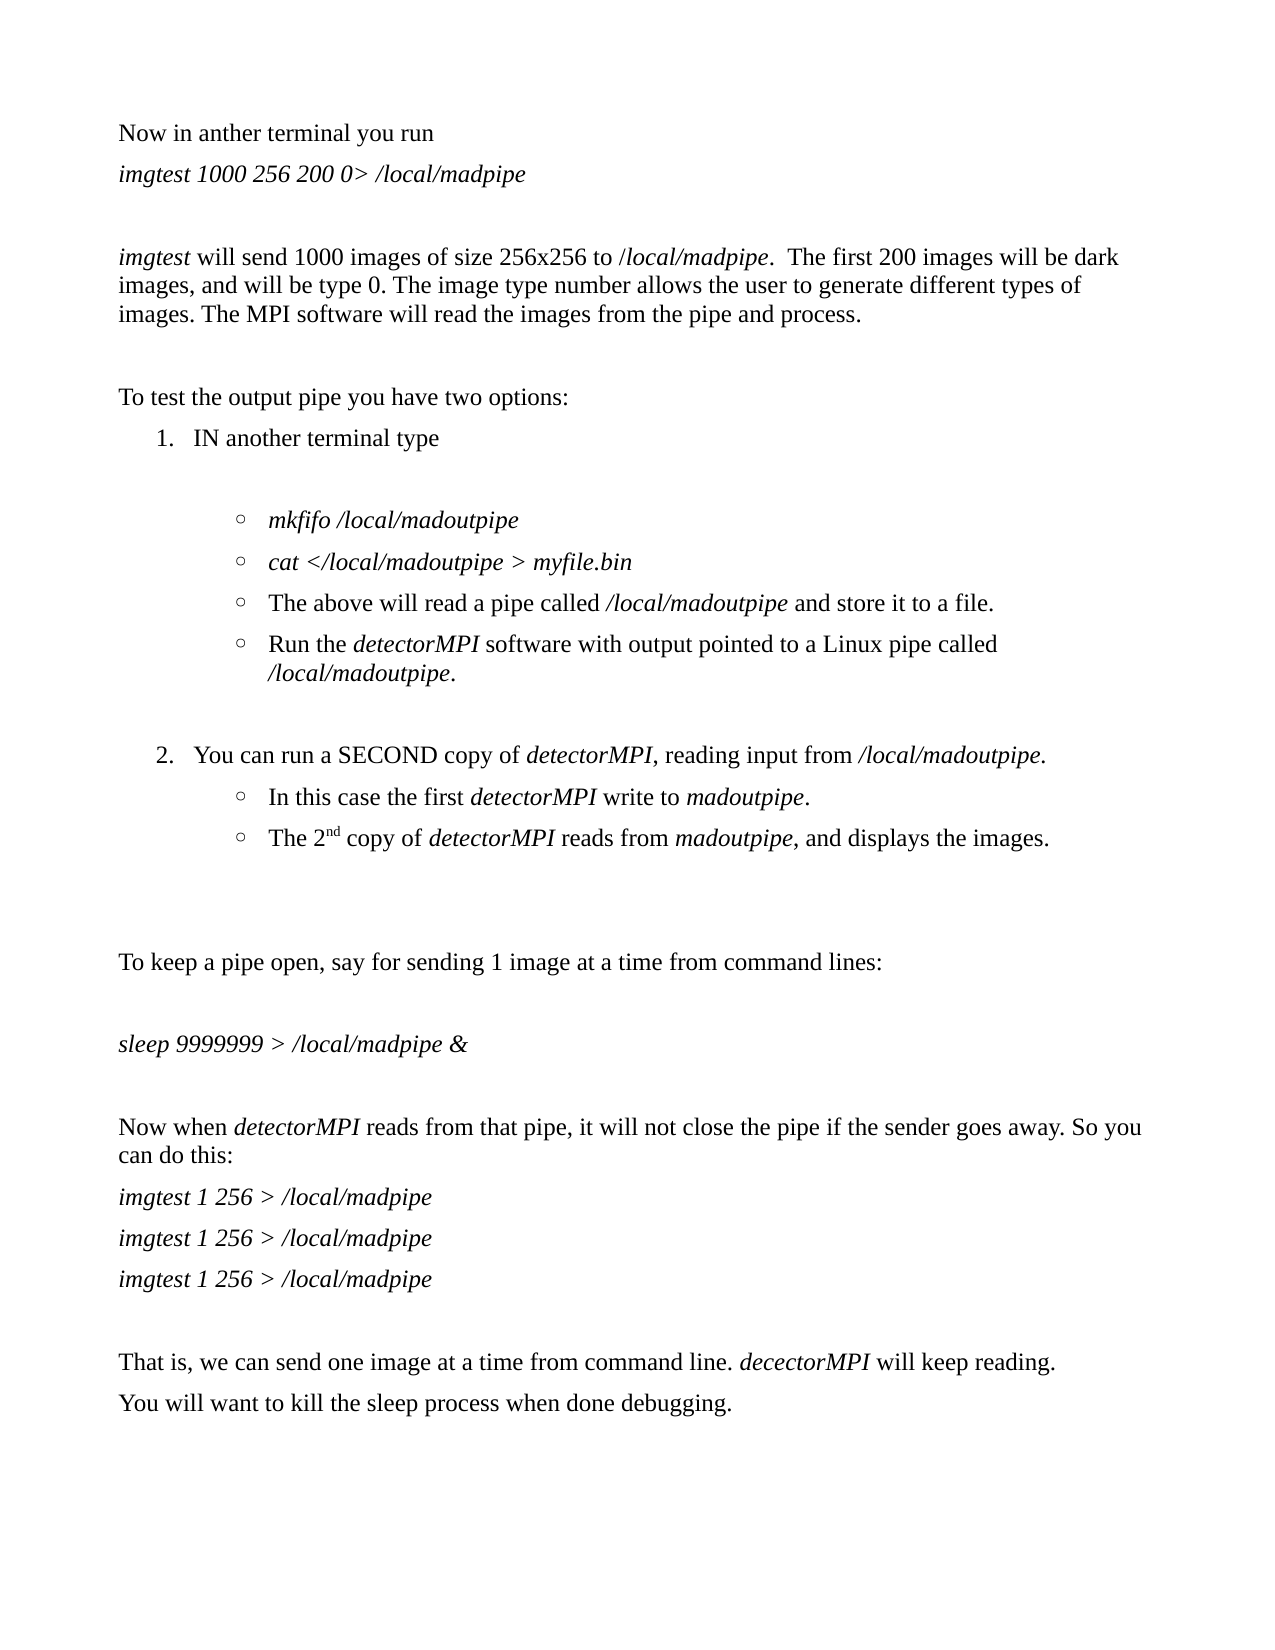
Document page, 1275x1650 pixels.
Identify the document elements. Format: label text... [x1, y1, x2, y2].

text imgtest 1000 256 200 0> /local/madpipe [118, 159, 1157, 188]
text You will want to kill the sleep process when done debugging. [118, 1388, 1157, 1417]
list cat </local/madoutpipe > myfile.bin [231, 547, 1157, 576]
text To keep a pipe open, say for sending 1 image at a time from command lines: [118, 947, 1157, 976]
text Now in anther terminal you run [118, 118, 1157, 147]
list You can run a SECOND copy of detectorMPI, reading input from /local/madoutpipe. [156, 741, 1157, 769]
text To test the output pipe you have two options: [118, 382, 1157, 411]
text Now when detectorMPI reads from that pipe, it will not close the pipe if the sender goes away. So you can do this: [118, 1112, 1157, 1169]
text imgtest 1 256 > /local/madpipe [118, 1182, 1157, 1211]
text imgtest will send 1000 images of size 256x256 to /local/madpipe. The first 200 images will be dark images, and will be type 0. The image type number allows the user to generate different types of images. The MPI software will read the images from the pipe and process. [118, 242, 1157, 328]
list The 2nd copy of detectorMPI reads from madoutpipe, and displays the images. [231, 823, 1157, 852]
list Run the detectorMPI software with output pointed to a Linux pipe called /local/madoutpipe. [231, 629, 1157, 687]
list The above will read a pipe called /local/madoutpipe and store it to a file. [231, 588, 1157, 617]
text imgtest 1 256 > /local/madpipe [118, 1264, 1157, 1293]
list In this case the first detectorMPI write to madoutpipe. [231, 782, 1157, 811]
list mkfifo /local/madoutpipe [231, 506, 1157, 534]
text sleep 9999999 > /local/madpipe & [118, 1029, 1157, 1058]
list IN another terminal type [156, 423, 1157, 452]
text imgtest 1 256 > /local/madpipe [118, 1223, 1157, 1252]
text That is, we can send one image at a time from command line. decectorMPI will keep reading. [118, 1347, 1157, 1376]
